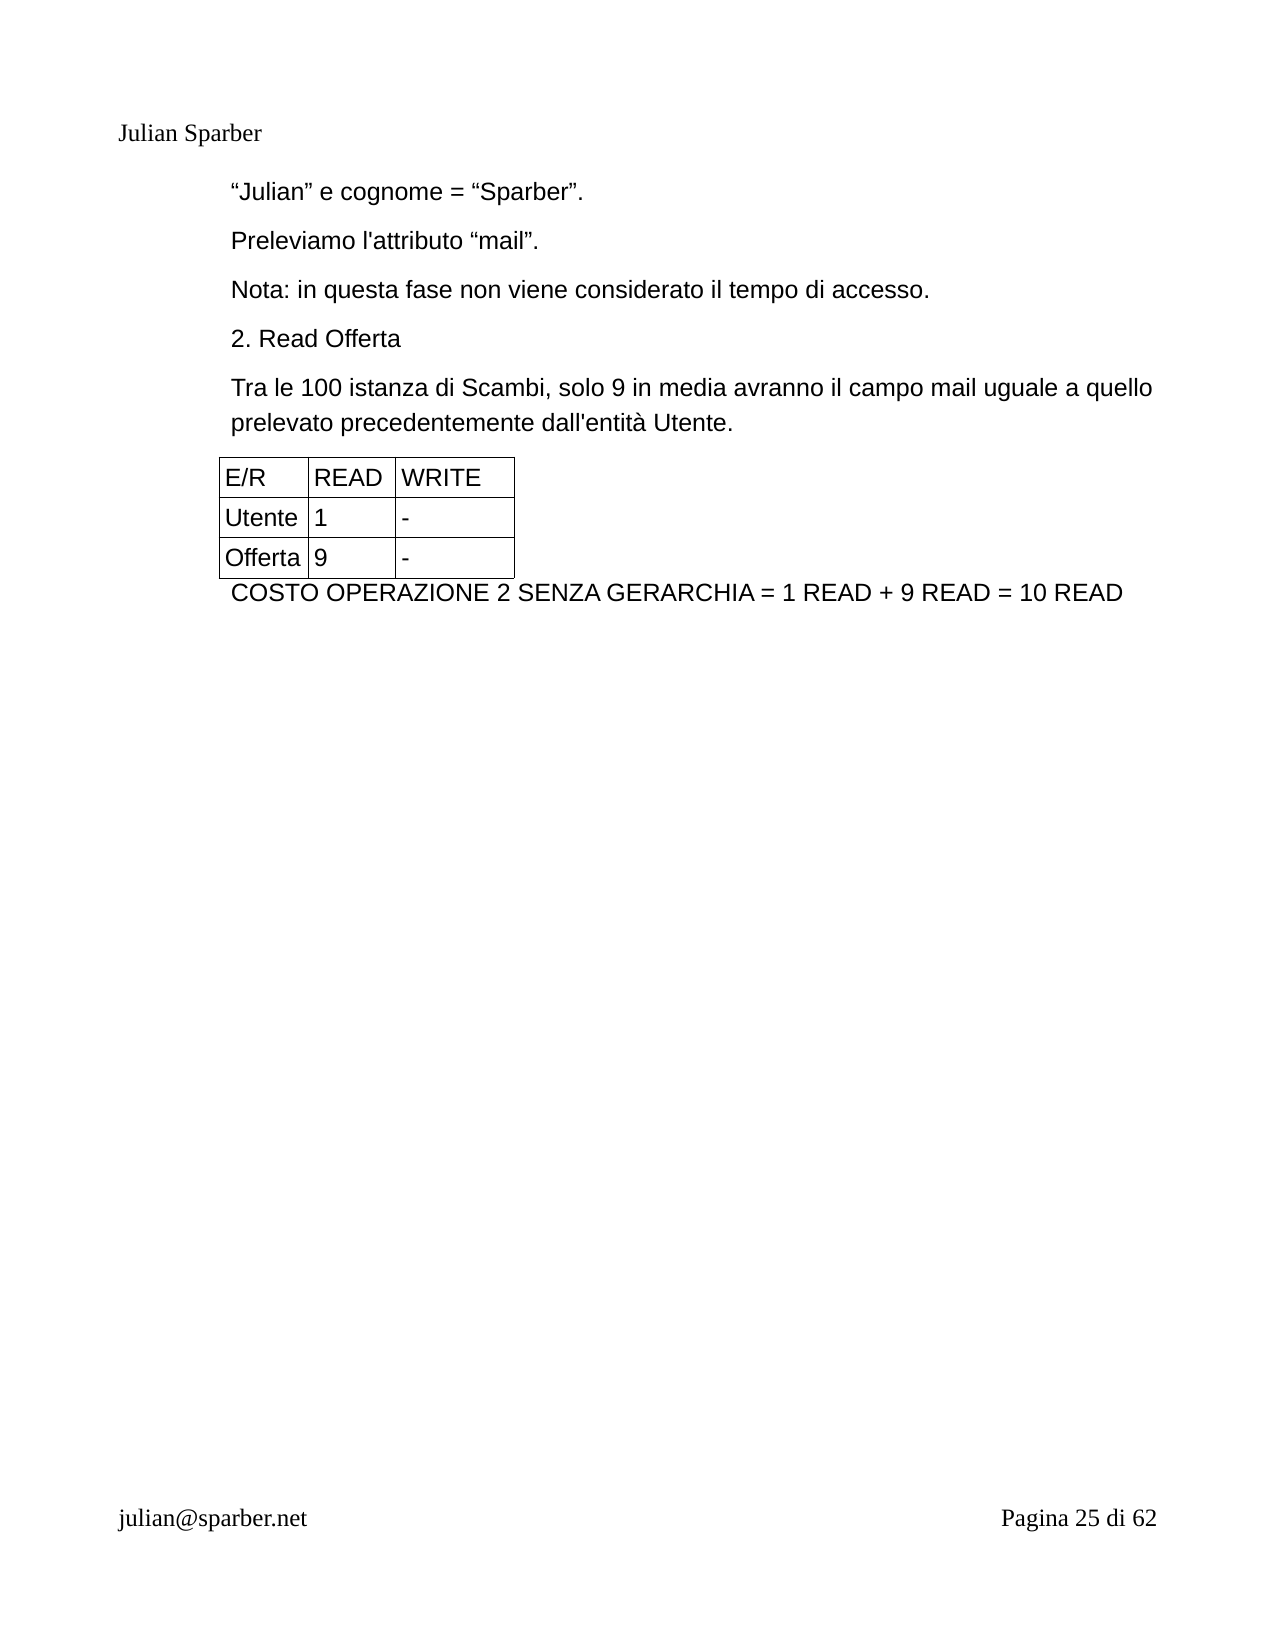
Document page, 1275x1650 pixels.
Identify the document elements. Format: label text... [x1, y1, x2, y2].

list COSTO OPERAZIONE 2 SENZA GERARCHIA = 1 READ + 9 READ = 10 READ [193, 578, 1157, 606]
table_cell Utente [220, 498, 308, 537]
table_header E/R [220, 458, 308, 497]
table_header WRITE [396, 458, 514, 497]
list Preleviamo l'attributo “mail”. [193, 226, 1157, 255]
list Tra le 100 istanza di Scambi, solo 9 in media avranno il campo mail uguale a quello prelevato precedentemente dall'entità Utente. [193, 373, 1157, 436]
table_cell Offerta [220, 538, 308, 578]
list Nota: in questa fase non viene considerato il tempo di accesso. [193, 275, 1157, 304]
list “Julian” e cognome = “Sparber”. [193, 177, 1157, 206]
table_cell 1 [309, 498, 395, 537]
list 2. Read Offerta [193, 324, 1157, 353]
table_cell - [396, 498, 514, 537]
table_cell - [396, 538, 514, 578]
table_cell 9 [309, 538, 395, 578]
table_header READ [309, 458, 395, 497]
